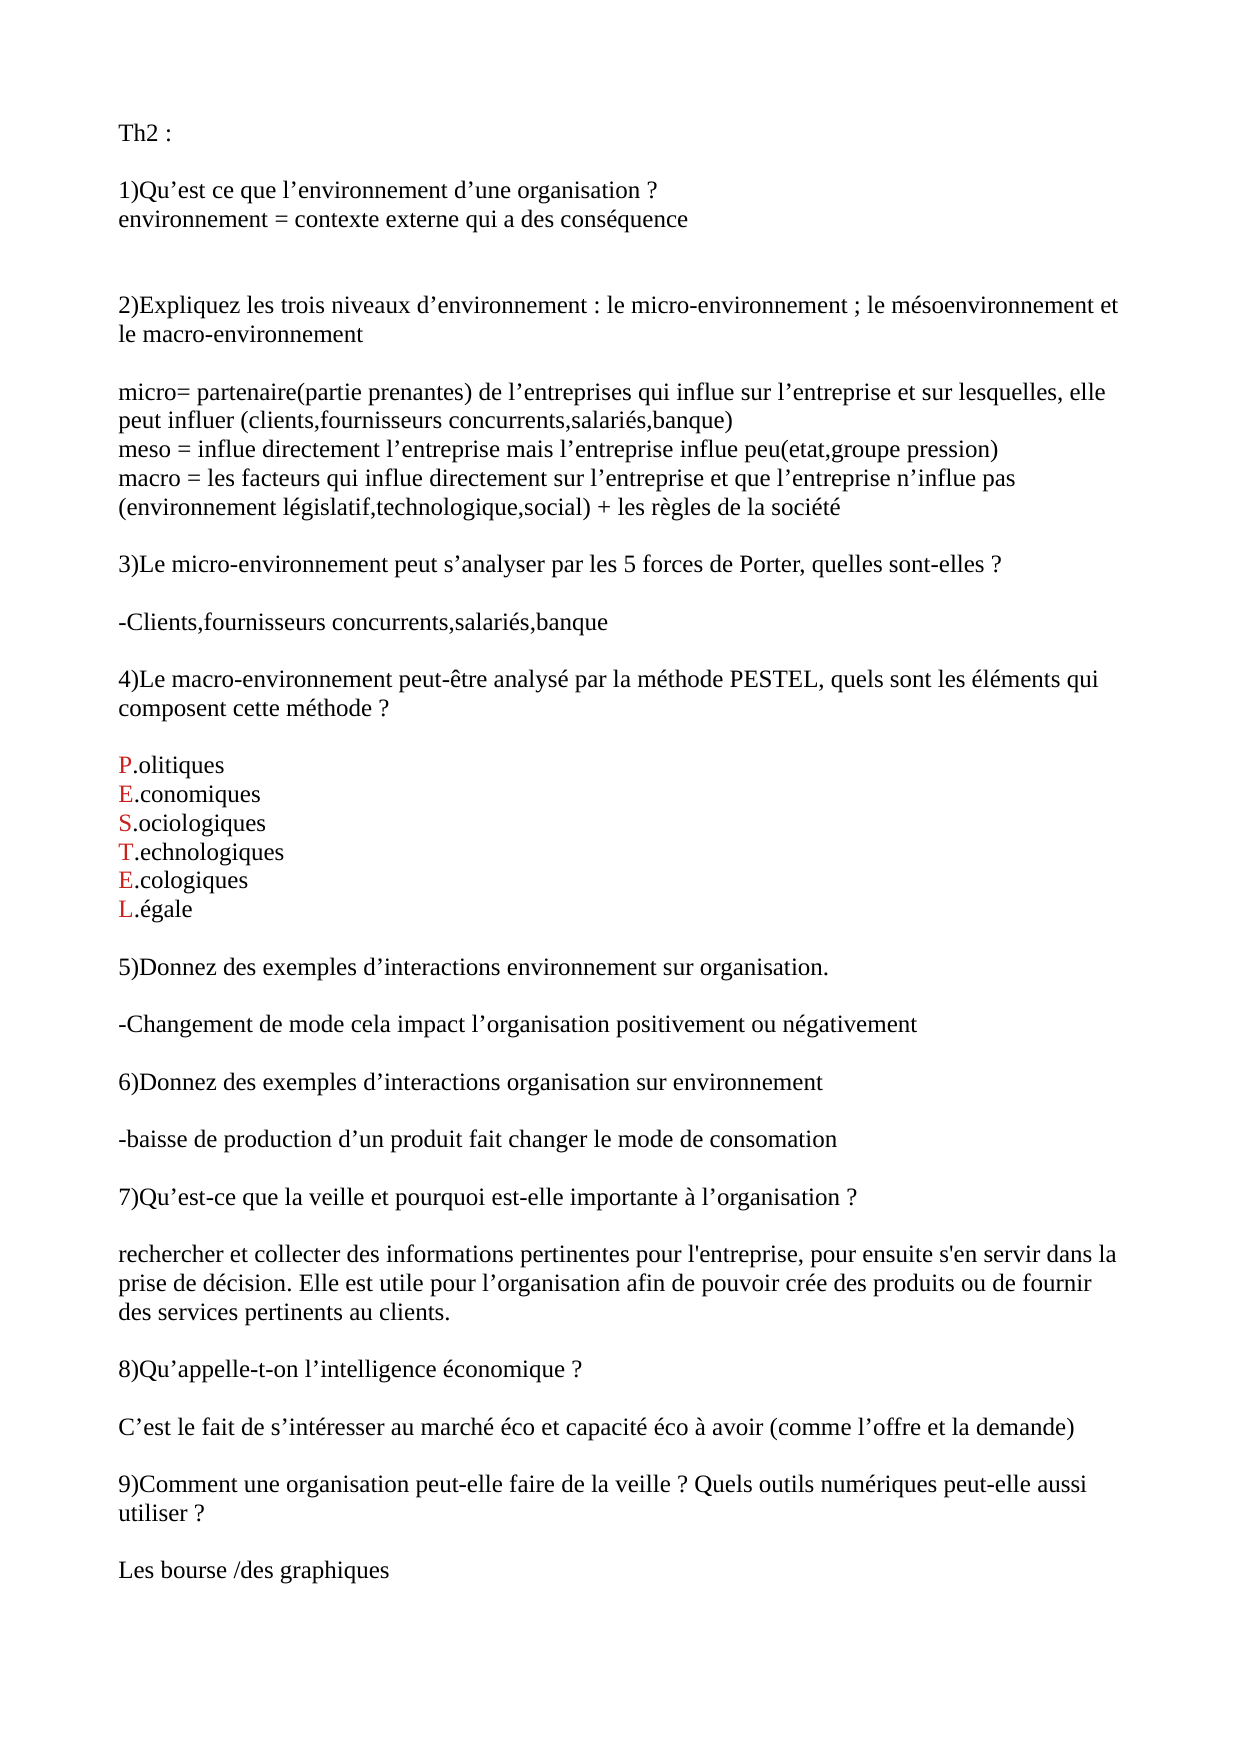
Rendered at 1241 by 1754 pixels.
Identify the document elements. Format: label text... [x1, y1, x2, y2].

text E.cologiques [118, 866, 1122, 894]
text 6)Donnez des exemples d’interactions organisation sur environnement [118, 1067, 1122, 1096]
text L.égale [118, 894, 1122, 923]
text environnement = contexte externe qui a des conséquence [118, 204, 1122, 233]
text T.echnologiques [118, 837, 1122, 866]
text S.ociologiques [118, 808, 1122, 837]
text -baisse de production d’un produit fait changer le mode de consomation [118, 1124, 1122, 1153]
text macro = les facteurs qui influe directement sur l’entreprise et que l’entreprise n’influe pas (environnement législatif,technologique,social) + les règles de la société [118, 463, 1122, 521]
text 5)Donnez des exemples d’interactions environnement sur organisation. [118, 952, 1122, 981]
text 9)Comment une organisation peut-elle faire de la veille ? Quels outils numériques peut-elle aussi utiliser ? [118, 1469, 1122, 1527]
text -Clients,fournisseurs concurrents,salariés,banque [118, 607, 1122, 636]
text -Changement de mode cela impact l’organisation positivement ou négativement [118, 1009, 1122, 1038]
text 4)Le macro-environnement peut-être analysé par la méthode PESTEL, quels sont les éléments qui composent cette méthode ? [118, 664, 1122, 722]
text 7)Qu’est-ce que la veille et pourquoi est-elle importante à l’organisation ? [118, 1182, 1122, 1211]
text rechercher et collecter des informations pertinentes pour l'entreprise, pour ensuite s'en servir dans la prise de décision. Elle est utile pour l’organisation afin de pouvoir crée des produits ou de fournir des services pertinents au clients. [118, 1239, 1122, 1326]
text 3)Le micro-environnement peut s’analyser par les 5 forces de Porter, quelles sont-elles ? [118, 549, 1122, 578]
text 1)Qu’est ce que l’environnement d’une organisation ? [118, 176, 1122, 204]
text Les bourse /des graphiques [118, 1556, 1122, 1584]
text E.conomiques [118, 779, 1122, 808]
text 8)Qu’appelle-t-on l’intelligence économique ? [118, 1354, 1122, 1383]
text C’est le fait de s’intéresser au marché éco et capacité éco à avoir (comme l’offre et la demande) [118, 1412, 1122, 1441]
text 2)Expliquez les trois niveaux d’environnement : le micro-environnement ; le mésoenvironnement et le macro-environnement [118, 291, 1122, 348]
text micro= partenaire(partie prenantes) de l’entreprises qui influe sur l’entreprise et sur lesquelles, elle peut influer (clients,fournisseurs concurrents,salariés,banque) [118, 377, 1122, 434]
text meso = influe directement l’entreprise mais l’entreprise influe peu(etat,groupe pression) [118, 434, 1122, 463]
text P.olitiques [118, 751, 1122, 779]
text Th2 : [118, 118, 1122, 147]
